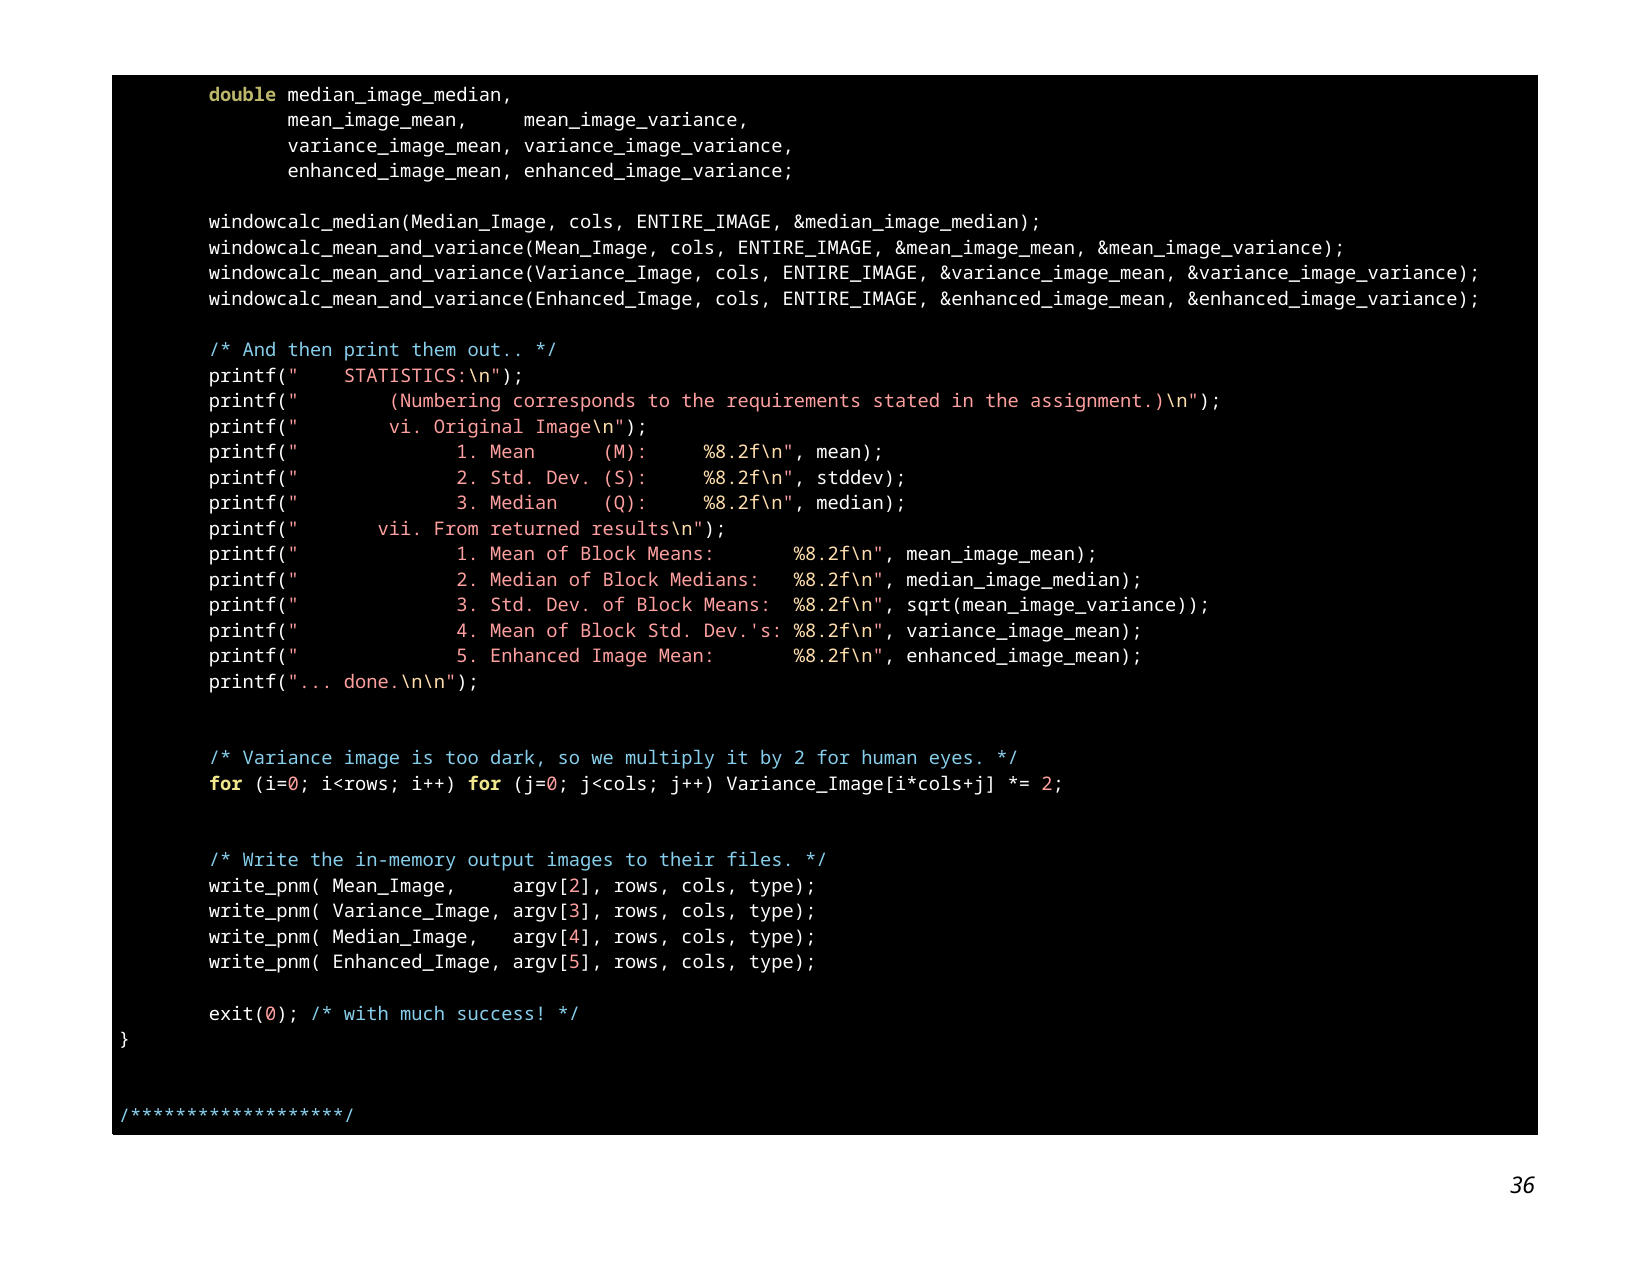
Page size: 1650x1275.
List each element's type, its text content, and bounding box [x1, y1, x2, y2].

text double median_image_median, mean_image_mean, mean_image_variance, variance_image_mean, variance_image_variance, enhanced_image_mean, enhanced_image_variance; windowcalc_median(Median_Image, cols, ENTIRE_IMAGE, &median_image_median); windowcalc_mean_and_variance(Mean_Image, cols, ENTIRE_IMAGE, &mean_image_mean, &mean_image_variance); windowcalc_mean_and_variance(Variance_Image, cols, ENTIRE_IMAGE, &variance_image_mean, &variance_image_variance); windowcalc_mean_and_variance(Enhanced_Image, cols, ENTIRE_IMAGE, &enhanced_image_mean, &enhanced_image_variance); /* And then print them out.. */ printf(" STATISTICS:\n"); printf(" (Numbering corresponds to the requirements stated in the assignment.)\n"); printf(" vi. Original Image\n"); printf(" 1. Mean (M): %8.2f\n", mean); printf(" 2. Std. Dev. (S): %8.2f\n", stddev); printf(" 3. Median (Q): %8.2f\n", median); printf(" vii. From returned results\n"); printf(" 1. Mean of Block Means: %8.2f\n", mean_image_mean); printf(" 2. Median of Block Medians: %8.2f\n", median_image_median); printf(" 3. Std. Dev. of Block Means: %8.2f\n", sqrt(mean_image_variance)); printf(" 4. Mean of Block Std. Dev.'s: %8.2f\n", variance_image_mean); printf(" 5. Enhanced Image Mean: %8.2f\n", enhanced_image_mean); printf("... done.\n\n"); /* Variance image is too dark, so we multiply it by 2 for human eyes. */ for (i=0; i<rows; i++) for (j=0; j<cols; j++) Variance_Image[i*cols+j] *= 2; /* Write the in-memory output images to their files. */ write_pnm( Mean_Image, argv[2], rows, cols, type); write_pnm( Variance_Image, argv[3], rows, cols, type); write_pnm( Median_Image, argv[4], rows, cols, type); write_pnm( Enhanced_Image, argv[5], rows, cols, type); exit(0); /* with much success! */ } /*******************/ [114, 76, 1537, 1134]
